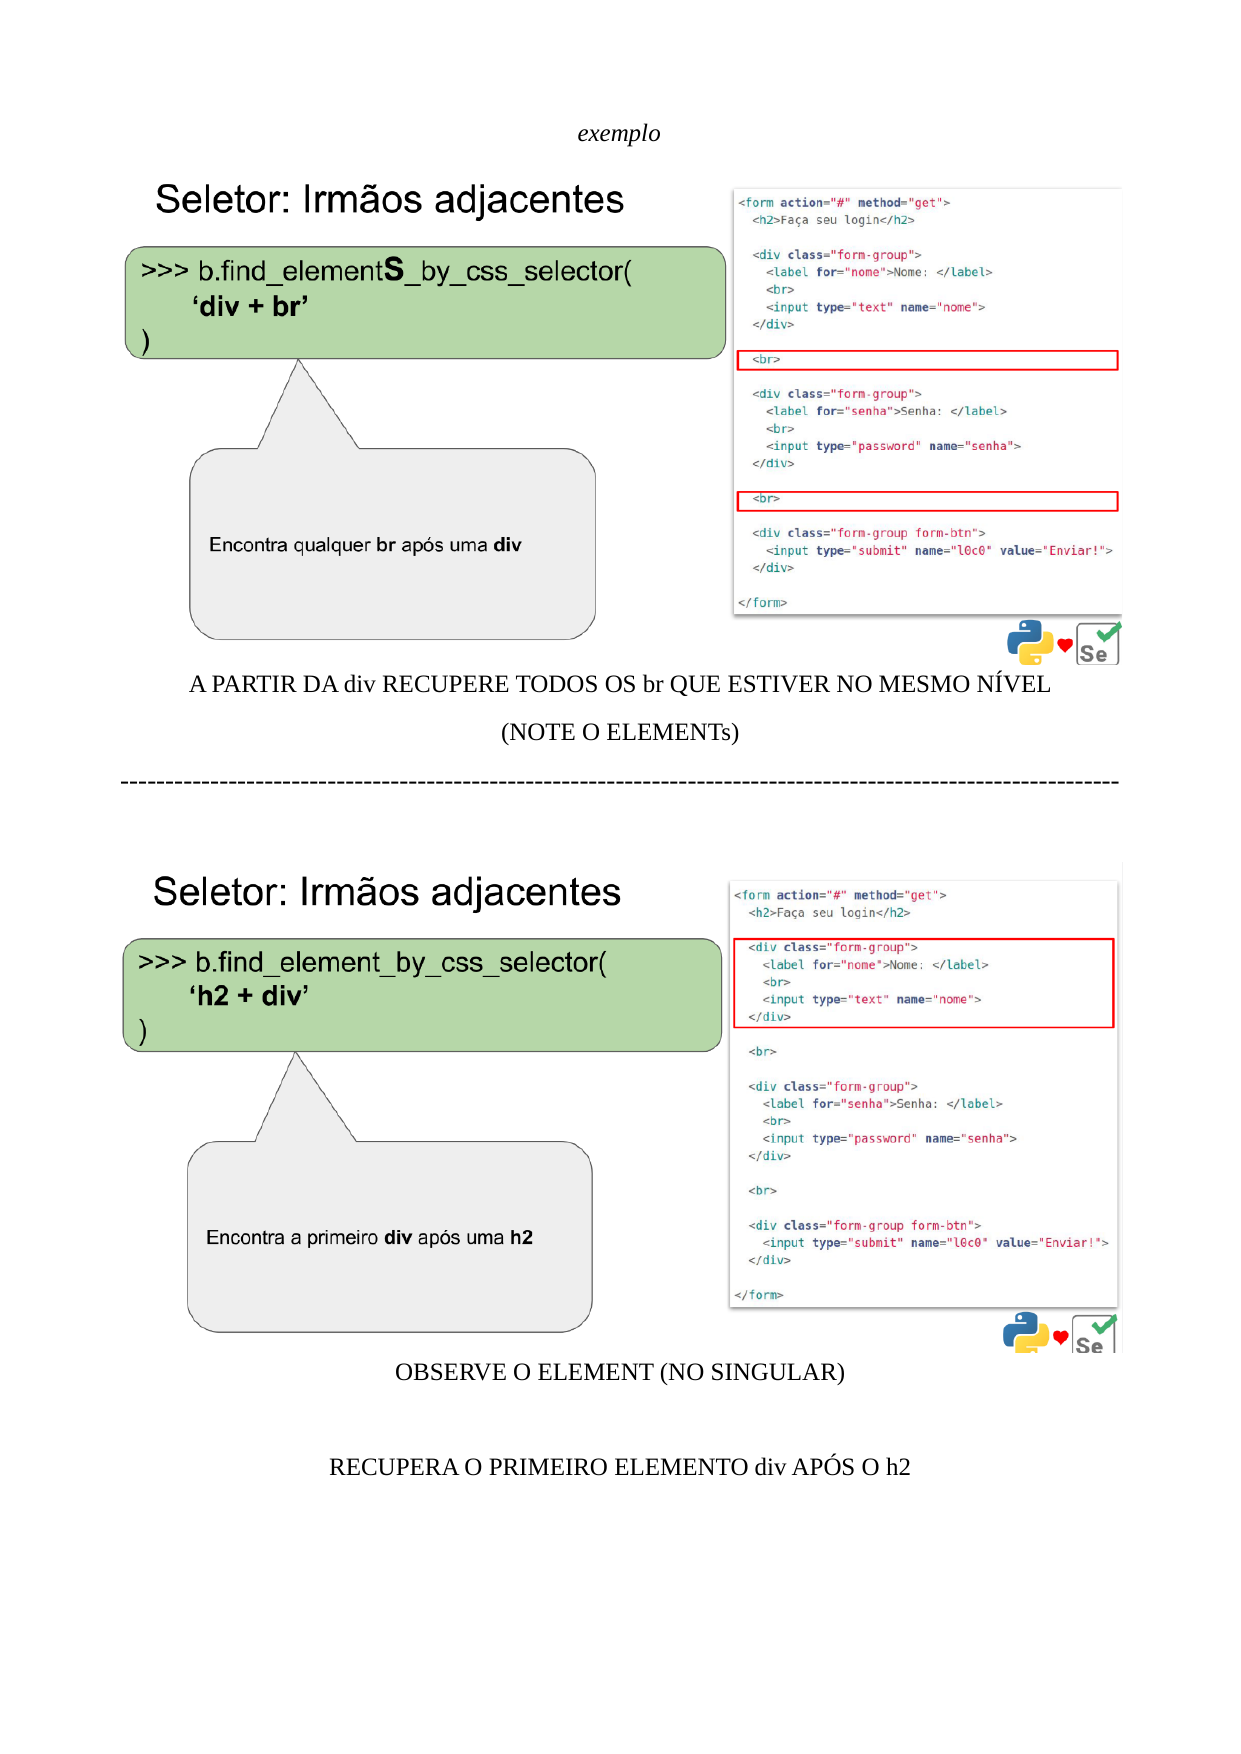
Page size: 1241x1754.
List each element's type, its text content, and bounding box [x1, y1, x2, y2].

text --------------------------------------------------------------------------------------------------------------- [118, 764, 1122, 795]
text (NOTE O ELEMENTs) [118, 717, 1122, 745]
picture [118, 165, 1123, 665]
text RECUPERA O PRIMEIRO ELEMENTO div APÓS O h2 [118, 1452, 1122, 1481]
text exemplo [118, 118, 1122, 147]
picture [118, 862, 1123, 1353]
text A PARTIR DA div RECUPERE TODOS OS br QUE ESTIVER NO MESMO NÍVEL [118, 665, 1122, 698]
text OBSERVE O ELEMENT (NO SINGULAR) [118, 1353, 1122, 1385]
